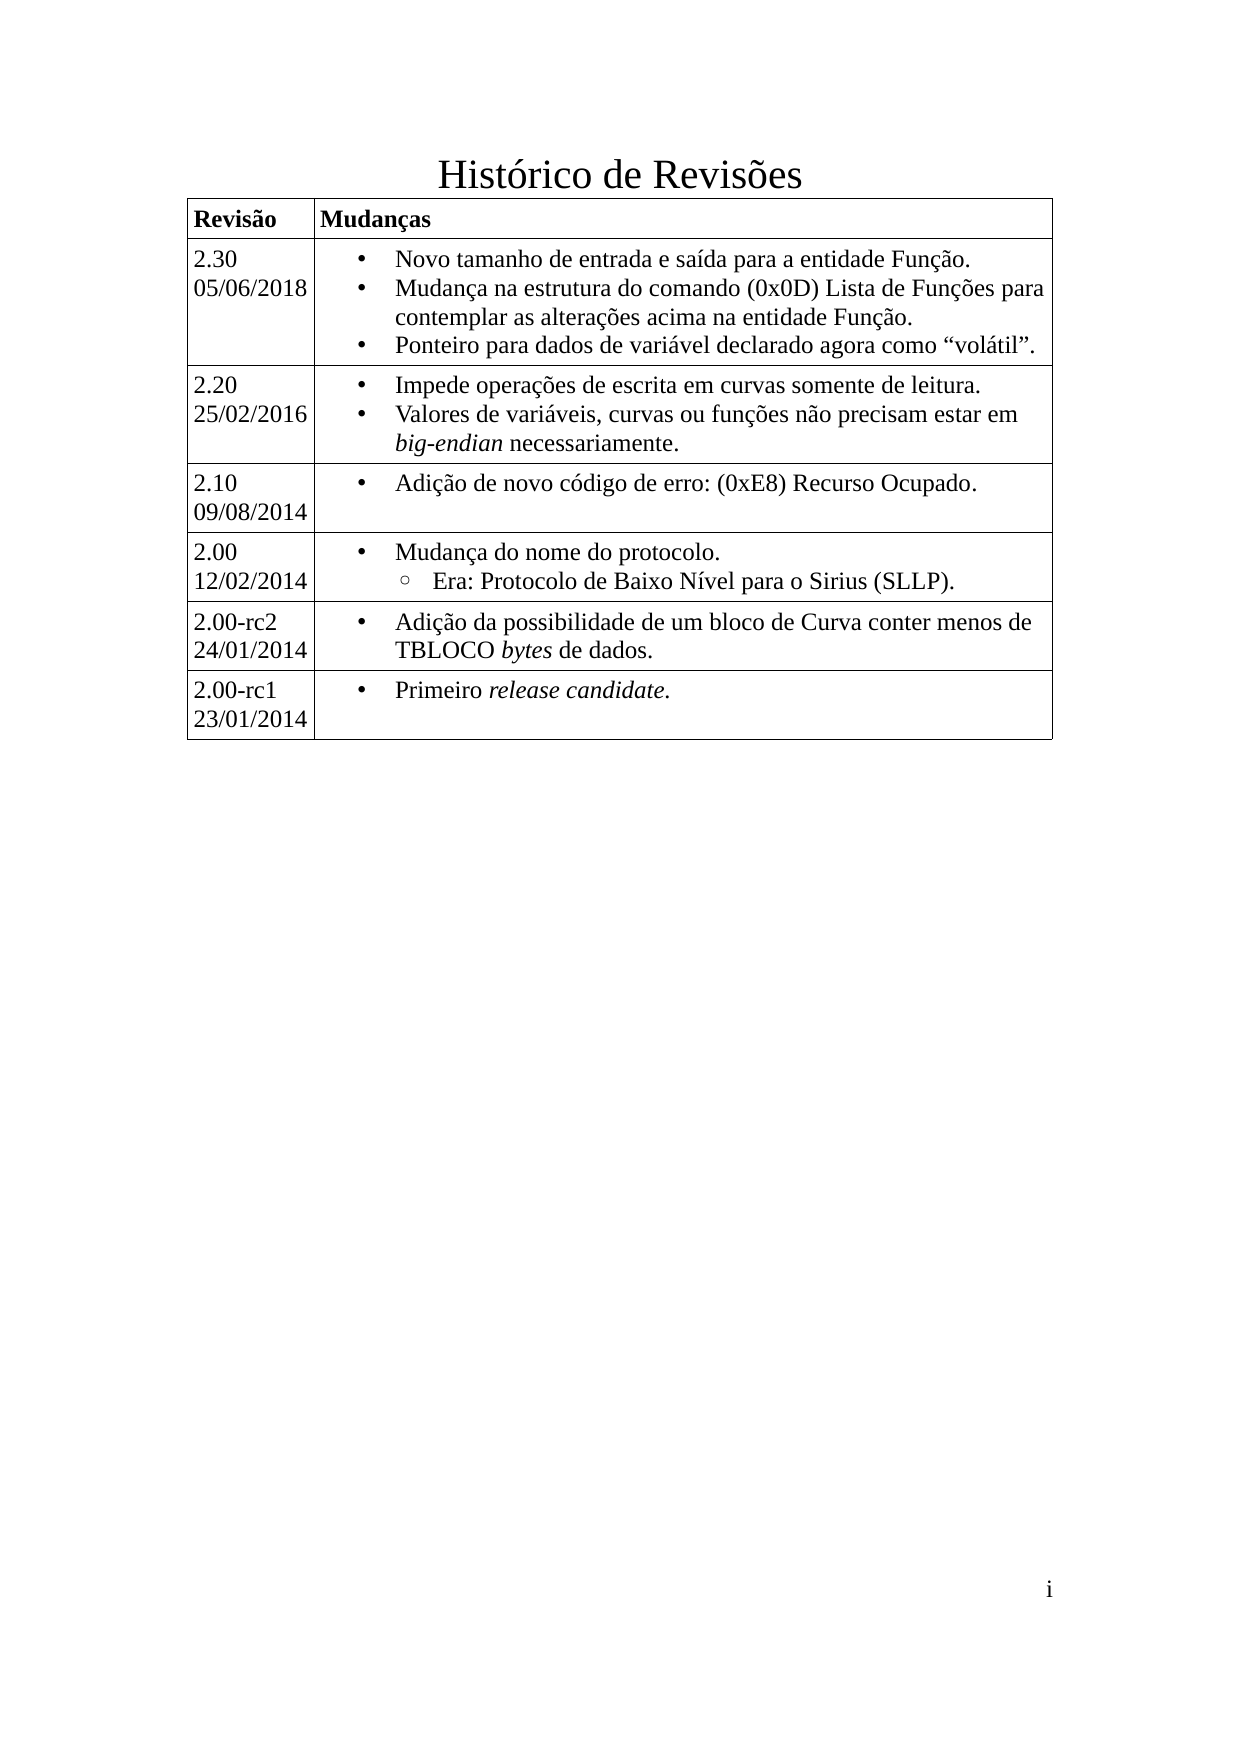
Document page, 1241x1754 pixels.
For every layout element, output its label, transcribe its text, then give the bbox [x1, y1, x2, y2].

table_cell 2.20 25/02/2016 [188, 366, 314, 463]
table_cell 2.00-rc1 23/01/2014 [188, 671, 314, 739]
table_cell Mudança do nome do protocolo. Era: Protocolo de Baixo Nível para o Sirius (SLLP). [315, 533, 1052, 601]
table_cell 2.00 12/02/2014 [188, 533, 314, 601]
table_cell Impede operações de escrita em curvas somente de leitura. Valores de variáveis, curvas ou funções não precisam estar em big-endian necessariamente. [315, 366, 1052, 463]
table_header Mudanças [315, 199, 1052, 238]
table_cell 2.30 05/06/2018 [188, 239, 314, 365]
table_cell Novo tamanho de entrada e saída para a entidade Função. Mudança na estrutura do comando (0x0D) Lista de Funções para contemplar as alterações acima na entidade Função. Ponteiro para dados de variável declarado agora como “volátil”. [315, 239, 1052, 365]
table_cell Adição de novo código de erro: (0xE8) Recurso Ocupado. [315, 464, 1052, 532]
table_cell 2.00-rc2 24/01/2014 [188, 602, 314, 670]
table_cell Primeiro release candidate. [315, 671, 1052, 739]
table_header Revisão [188, 199, 314, 238]
table_cell Adição da possibilidade de um bloco de Curva conter menos de TBLOCO bytes de dados. [315, 602, 1052, 670]
text Histórico de Revisões [187, 150, 1053, 198]
table_cell 2.10 09/08/2014 [188, 464, 314, 532]
